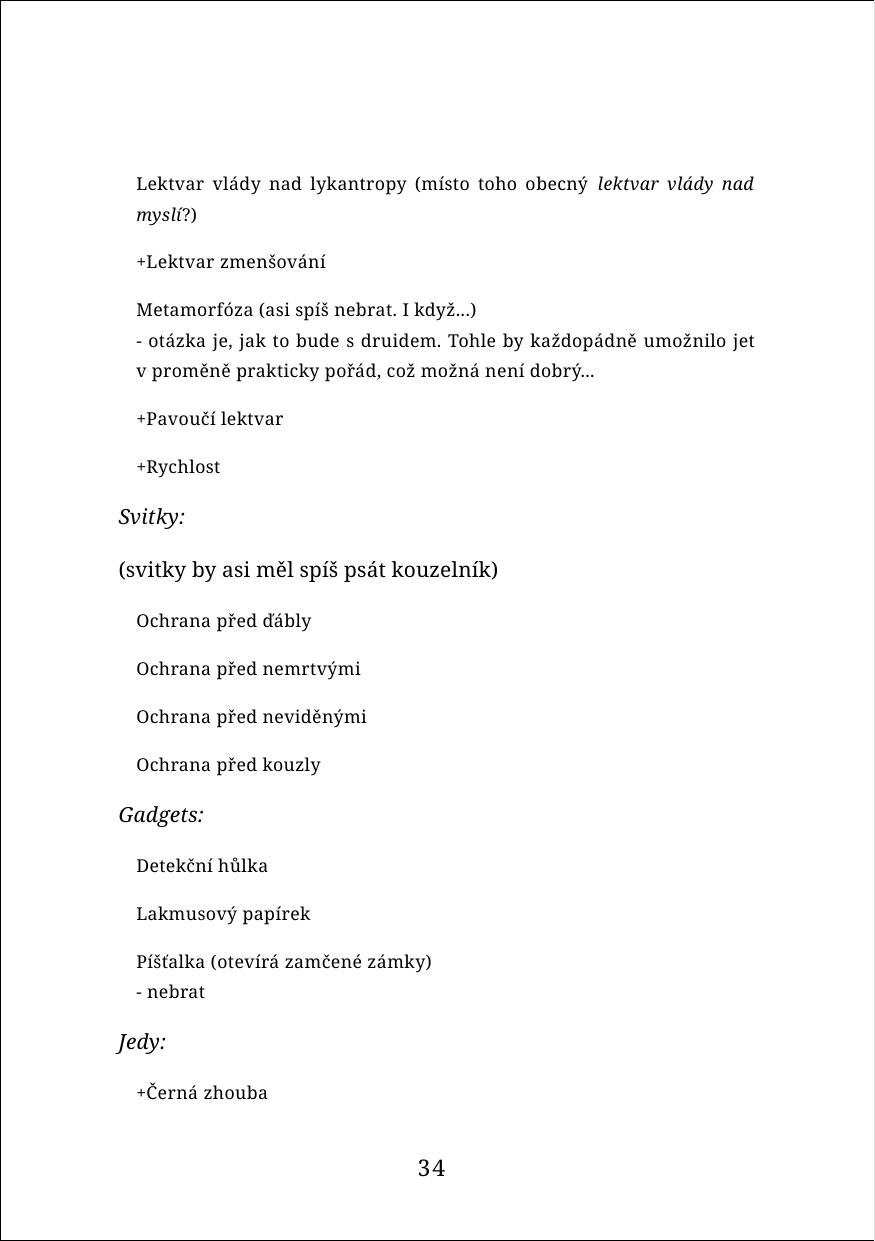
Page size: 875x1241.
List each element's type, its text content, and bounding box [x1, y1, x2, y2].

text Ochrana před kouzly [136, 752, 756, 776]
text Píšťalka (otevírá zamčené zámky) - nebrat [136, 949, 756, 1003]
text Ochrana před ďábly [136, 608, 756, 633]
text +Rychlost [136, 454, 756, 478]
text Lakmusový papírek [136, 901, 756, 925]
text Gadgets: [118, 800, 756, 828]
text +Černá zhouba [136, 1081, 756, 1105]
text +Pavoučí lektvar [136, 406, 756, 430]
text Ochrana před neviděnými [136, 704, 756, 728]
text Jedy: [118, 1027, 756, 1056]
text Lektvar vlády nad lykantropy (místo toho obecný lektvar vlády nad myslí?) [136, 172, 756, 226]
text Detekční hůlka [136, 853, 756, 877]
text +Lektvar zmenšování [136, 250, 756, 274]
text (svitky by asi měl spíš psát kouzelník) [118, 555, 756, 584]
text Svitky: [118, 502, 756, 530]
text Metamorfóza (asi spíš nebrat. I když...) - otázka je, jak to bude s druidem. Tohle by každopádně umožnilo jet v proměně prakticky pořád, což možná není dobrý... [136, 298, 756, 382]
text Ochrana před nemrtvými [136, 656, 756, 681]
